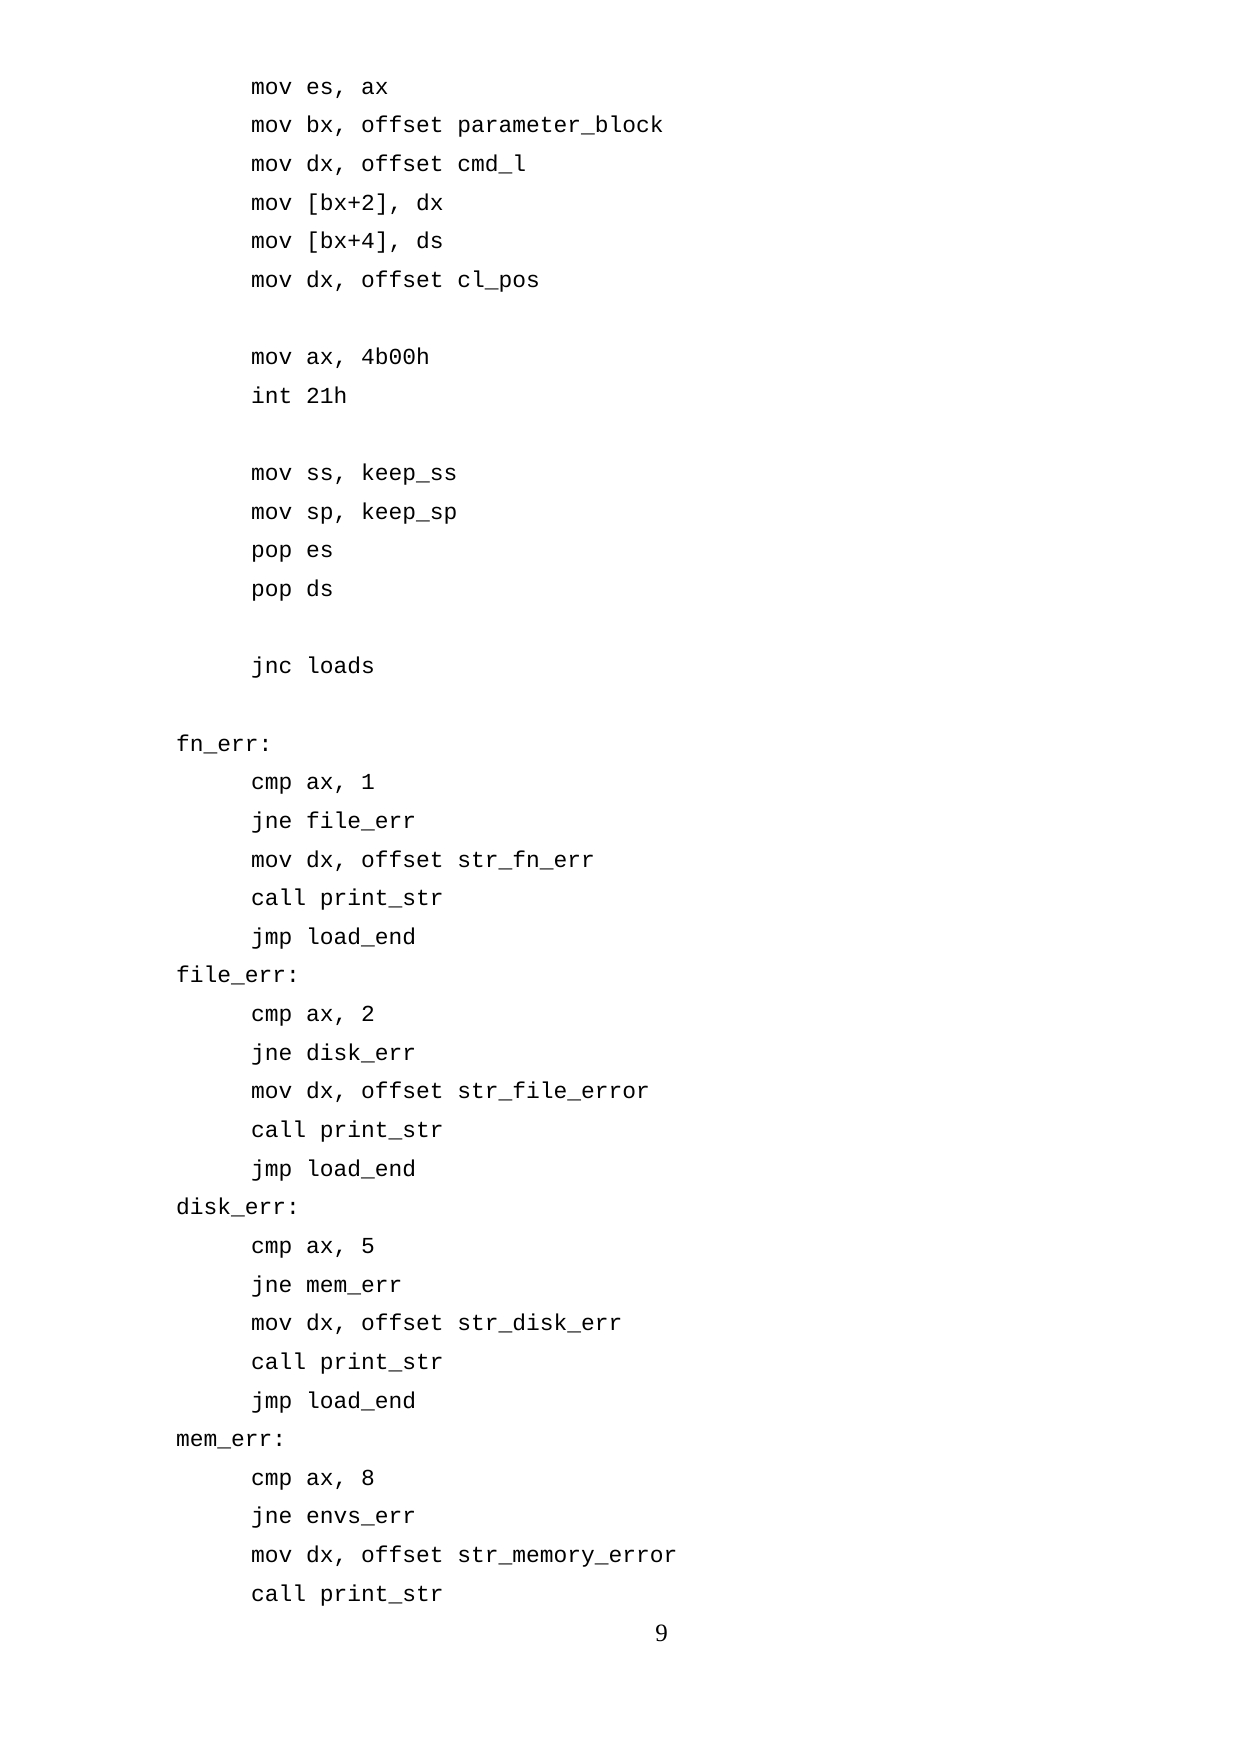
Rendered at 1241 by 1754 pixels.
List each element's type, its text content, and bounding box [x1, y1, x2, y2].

text mov dx, offset str_memory_error [176, 1543, 1152, 1569]
text cmp ax, 5 [176, 1234, 1152, 1260]
text cmp ax, 1 [176, 771, 1152, 797]
text file_err: [176, 964, 1152, 990]
text int 21h [176, 384, 1152, 410]
text mov ax, 4b00h [176, 346, 1152, 371]
text mov dx, offset str_disk_err [176, 1312, 1152, 1338]
text mov ss, keep_ss [176, 461, 1152, 487]
text disk_err: [176, 1196, 1152, 1222]
text jnc loads [176, 655, 1152, 681]
text mov es, ax [176, 75, 1152, 101]
text pop ds [176, 577, 1152, 603]
text jmp load_end [176, 925, 1152, 951]
text call print_str [176, 1582, 1152, 1608]
text cmp ax, 8 [176, 1466, 1152, 1492]
text mov sp, keep_sp [176, 500, 1152, 526]
text mov dx, offset cl_pos [176, 268, 1152, 294]
text call print_str [176, 1350, 1152, 1376]
text mov [bx+4], ds [176, 229, 1152, 256]
text mov bx, offset parameter_block [176, 114, 1152, 139]
text mov dx, offset str_fn_err [176, 848, 1152, 874]
text jne mem_err [176, 1273, 1152, 1299]
text jmp load_end [176, 1389, 1152, 1415]
text call print_str [176, 1118, 1152, 1144]
text mov [bx+2], dx [176, 191, 1152, 217]
text mov dx, offset cmd_l [176, 152, 1152, 178]
text jmp load_end [176, 1157, 1152, 1183]
text cmp ax, 2 [176, 1002, 1152, 1028]
text jne disk_err [176, 1041, 1152, 1067]
text mov dx, offset str_file_error [176, 1080, 1152, 1106]
text fn_err: [176, 732, 1152, 758]
text jne file_err [176, 809, 1152, 835]
text mem_err: [176, 1428, 1152, 1453]
text pop es [176, 539, 1152, 565]
text call print_str [176, 887, 1152, 912]
text jne envs_err [176, 1505, 1152, 1531]
